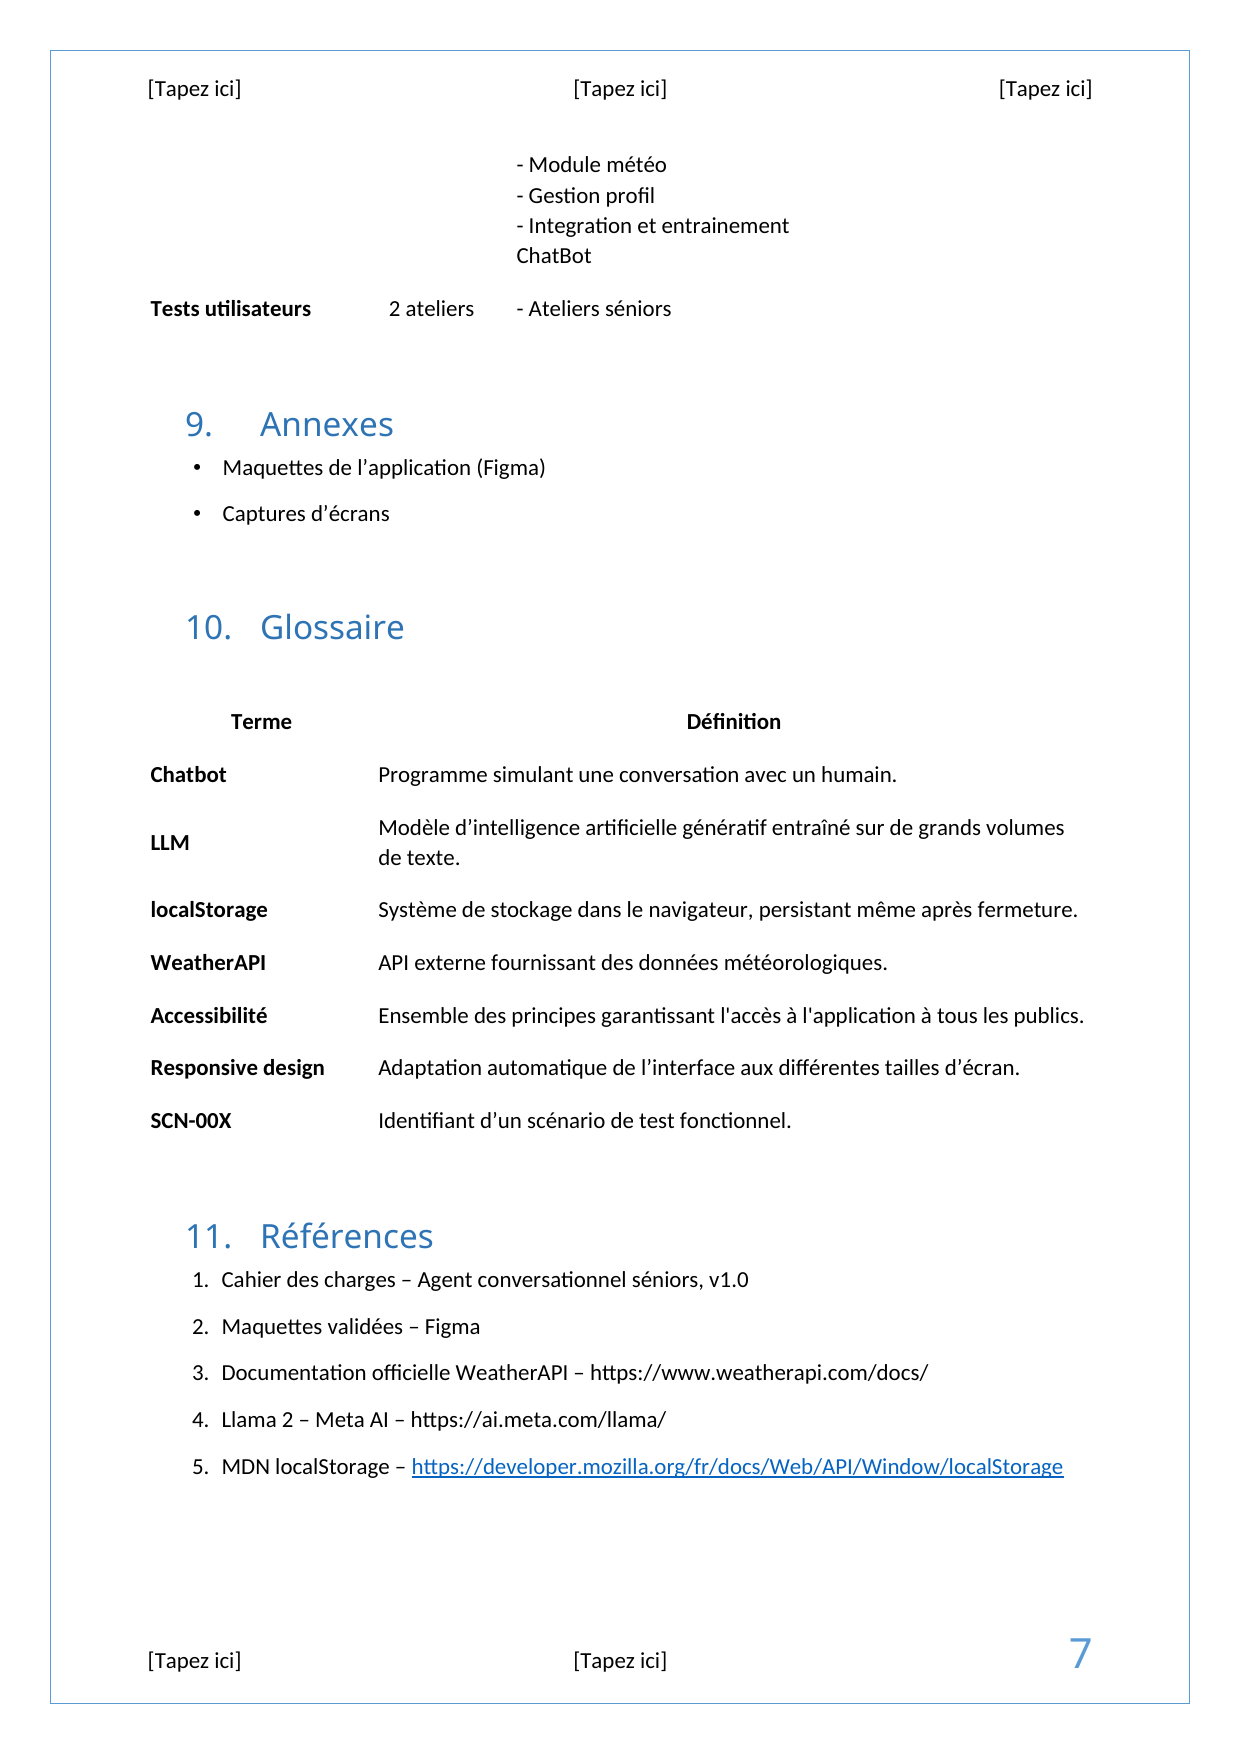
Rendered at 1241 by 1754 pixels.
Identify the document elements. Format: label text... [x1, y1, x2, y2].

table_cell SCN-00X [148, 1103, 375, 1156]
table_cell LLM [148, 810, 375, 893]
subtitle Références [185, 1213, 1093, 1258]
table_cell Modèle d’intelligence artificielle génératif entraîné sur de grands volumes de texte. [375, 810, 1093, 893]
table_cell Programme simulant une conversation avec un humain. [375, 757, 1093, 810]
list Captures d’écrans [193, 499, 1093, 528]
list Documentation officielle WeatherAPI – https://www.weatherapi.com/docs/ [192, 1358, 1093, 1387]
table_cell - Module météo - Gestion profil - Integration et entrainement ChatBot [514, 148, 855, 291]
table_cell WeatherAPI [148, 945, 375, 998]
table_cell Tests utilisateurs [148, 291, 386, 343]
table_cell - Ateliers séniors [514, 291, 855, 343]
table_header Définition [375, 705, 1093, 757]
table_cell Ensemble des principes garantissant l'accès à l'application à tous les publics. [375, 998, 1093, 1050]
table_cell Responsive design [148, 1050, 375, 1103]
table_cell Identifiant d’un scénario de test fonctionnel. [375, 1103, 1093, 1156]
table_cell localStorage [148, 893, 375, 945]
subtitle Glossaire [185, 603, 1093, 649]
list Cahier des charges – Agent conversationnel séniors, v1.0 [192, 1265, 1093, 1293]
table_cell API externe fournissant des données météorologiques. [375, 945, 1093, 998]
table_cell Adaptation automatique de l’interface aux différentes tailles d’écran. [375, 1050, 1093, 1103]
subtitle Annexes [185, 401, 1093, 446]
table_header Terme [148, 705, 375, 757]
list Maquettes validées – Figma [192, 1312, 1093, 1340]
table_cell Système de stockage dans le navigateur, persistant même après fermeture. [375, 893, 1093, 945]
list Llama 2 – Meta AI – https://ai.meta.com/llama/ [192, 1405, 1093, 1433]
table_cell Chatbot [148, 757, 375, 810]
table_cell 2 ateliers [386, 291, 513, 343]
table_cell [148, 148, 386, 291]
table_cell [386, 148, 513, 291]
table_cell Accessibilité [148, 998, 375, 1050]
list Maquettes de l’application (Figma) [193, 453, 1093, 481]
list MDN localStorage – https://developer.mozilla.org/fr/docs/Web/API/Window/localStorage [192, 1452, 1093, 1480]
